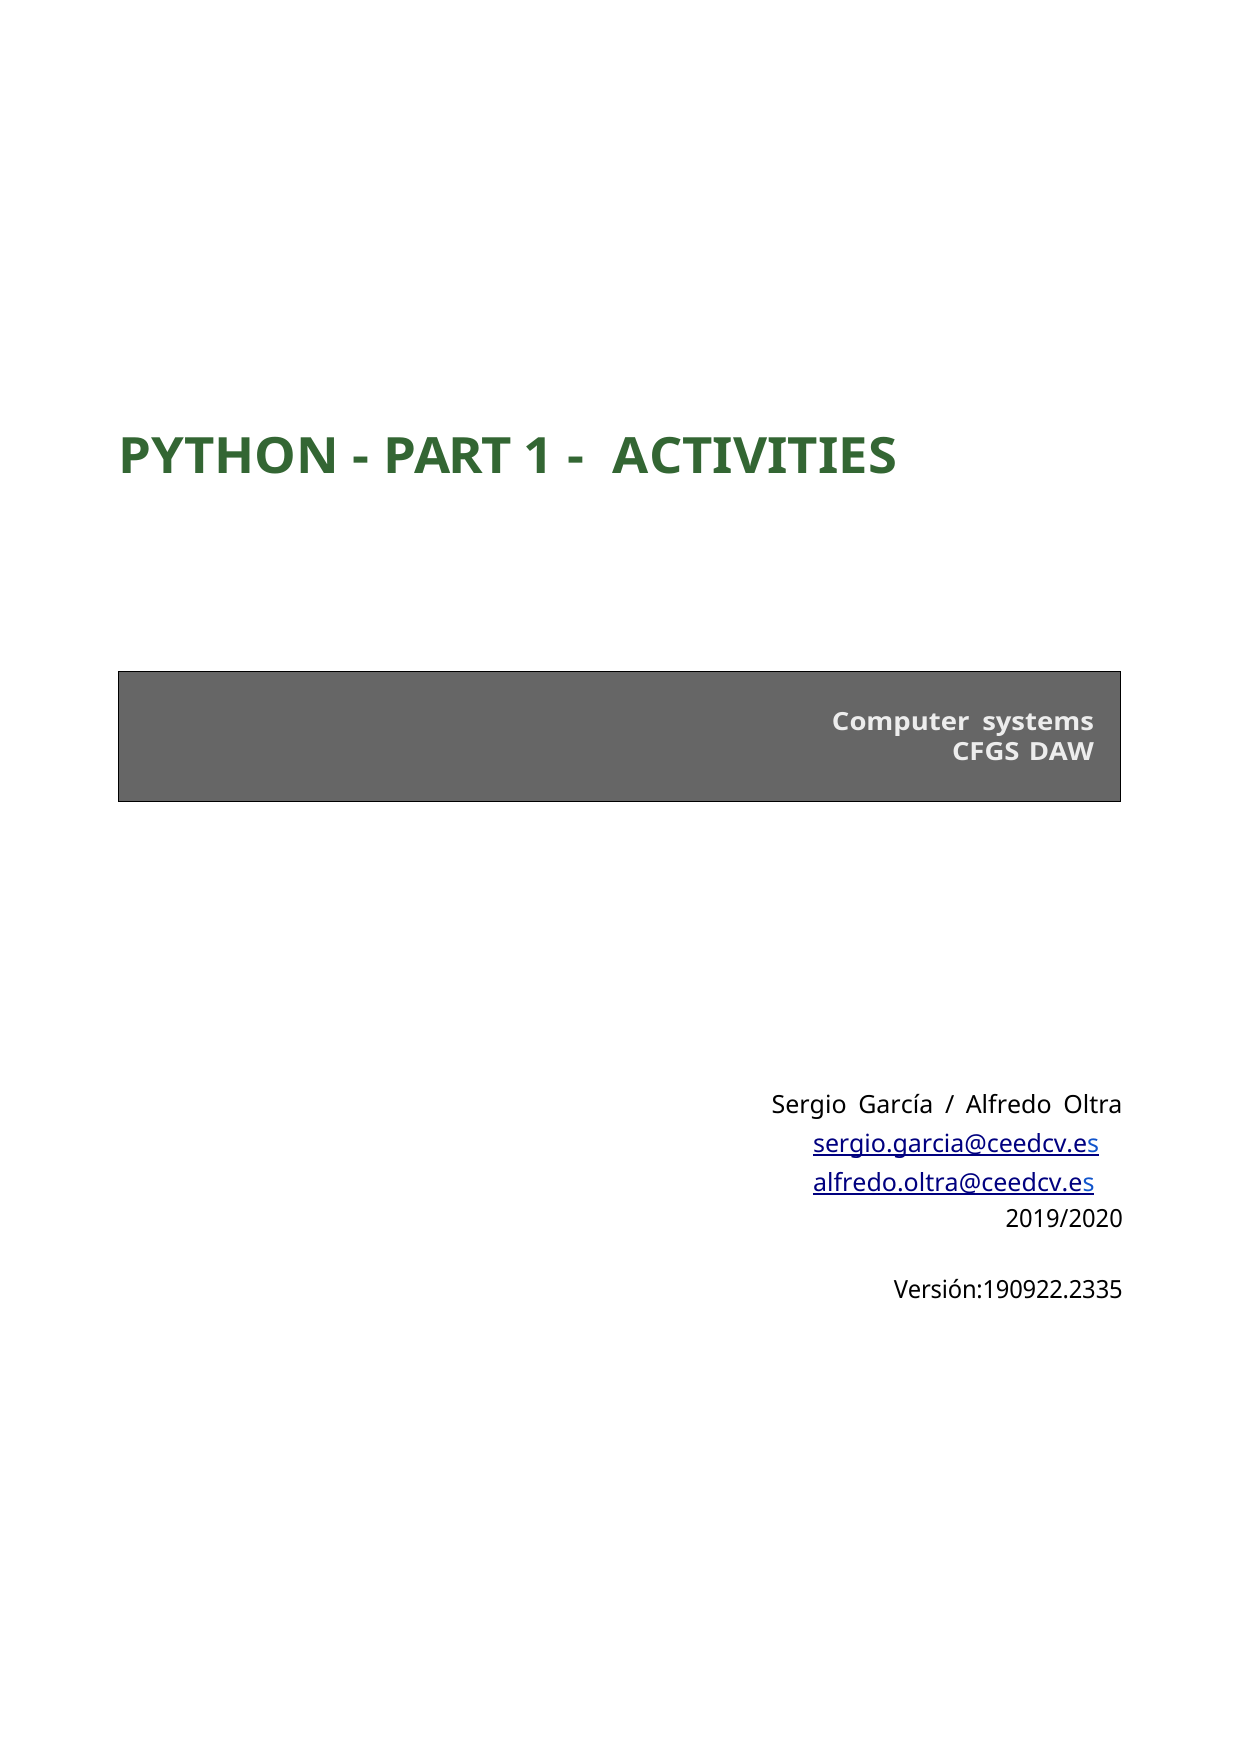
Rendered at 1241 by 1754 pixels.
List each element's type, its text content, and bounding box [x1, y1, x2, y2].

text Computer systems [119, 707, 1094, 736]
text Versión:190922.2335 [102, 1272, 1123, 1306]
title PYTHON - PART 1 - ACTIVITIES [118, 419, 1140, 488]
text CFGS DAW [119, 736, 1094, 766]
text Sergio García / Alfredo Oltra sergio.garcia@ceedcv.es alfredo.oltra@ceedcv.es [771, 1086, 1123, 1199]
text 2019/2020 [102, 1204, 1123, 1234]
